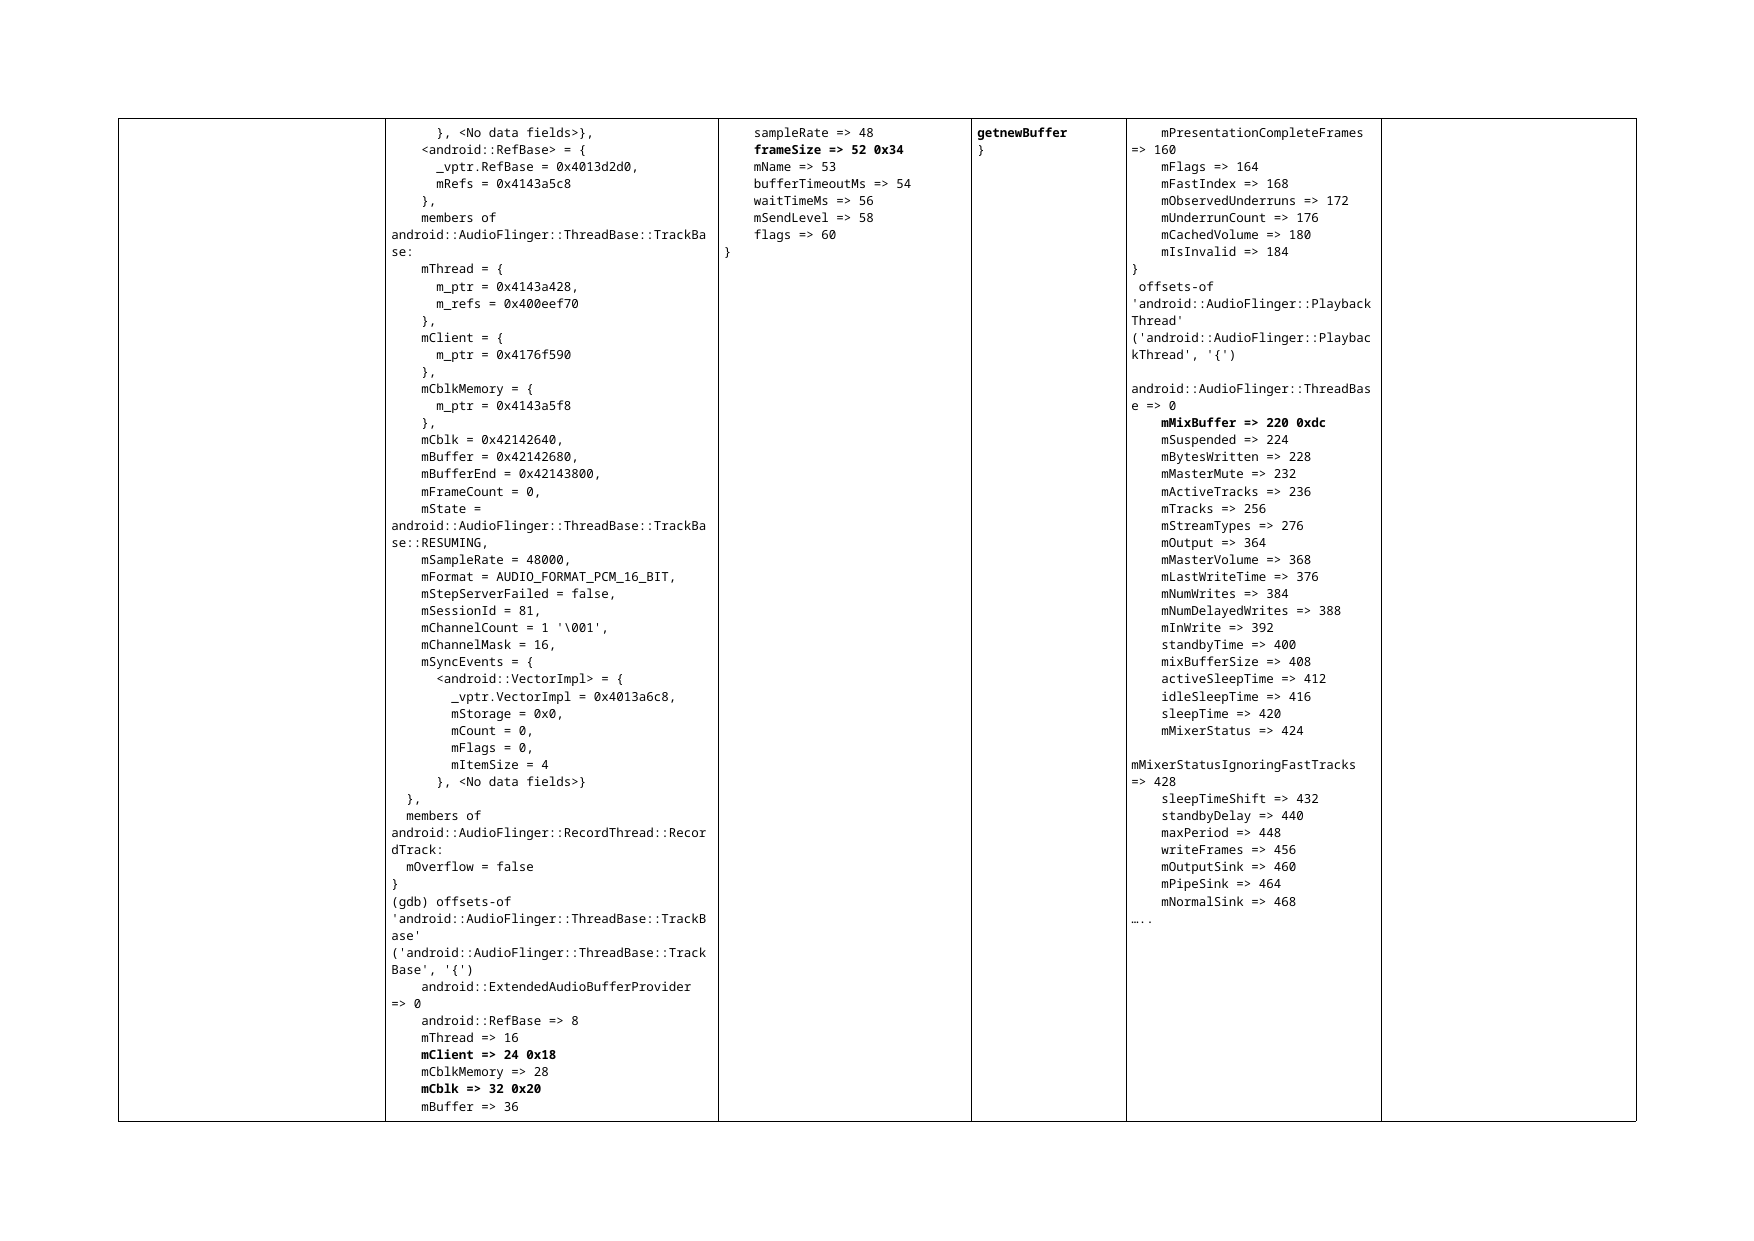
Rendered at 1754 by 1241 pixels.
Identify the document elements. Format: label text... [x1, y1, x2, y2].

table_cell mPresentationCompleteFrames => 160 mFlags => 164 mFastIndex => 168 mObservedUnderruns => 172 mUnderrunCount => 176 mCachedVolume => 180 mIsInvalid => 184 } offsets-of 'android::AudioFlinger::PlaybackThread' ('android::AudioFlinger::PlaybackThread', '{') android::AudioFlinger::ThreadBase => 0 mMixBuffer => 220 0xdc mSuspended => 224 mBytesWritten => 228 mMasterMute => 232 mActiveTracks => 236 mTracks => 256 mStreamTypes => 276 mOutput => 364 mMasterVolume => 368 mLastWriteTime => 376 mNumWrites => 384 mNumDelayedWrites => 388 mInWrite => 392 standbyTime => 400 mixBufferSize => 408 activeSleepTime => 412 idleSleepTime => 416 sleepTime => 420 mMixerStatus => 424 mMixerStatusIgnoringFastTracks => 428 sleepTimeShift => 432 standbyDelay => 440 maxPeriod => 448 writeFrames => 456 mOutputSink => 460 mPipeSink => 464 mNormalSink => 468 ….. [1127, 119, 1381, 1121]
table_cell }, <No data fields>}, <android::RefBase> = { _vptr.RefBase = 0x4013d2d0, mRefs = 0x4143a5c8 }, members of android::AudioFlinger::ThreadBase::TrackBase: mThread = { m_ptr = 0x4143a428, m_refs = 0x400eef70 }, mClient = { m_ptr = 0x4176f590 }, mCblkMemory = { m_ptr = 0x4143a5f8 }, mCblk = 0x42142640, mBuffer = 0x42142680, mBufferEnd = 0x42143800, mFrameCount = 0, mState = android::AudioFlinger::ThreadBase::TrackBase::RESUMING, mSampleRate = 48000, mFormat = AUDIO_FORMAT_PCM_16_BIT, mStepServerFailed = false, mSessionId = 81, mChannelCount = 1 '\001', mChannelMask = 16, mSyncEvents = { <android::VectorImpl> = { _vptr.VectorImpl = 0x4013a6c8, mStorage = 0x0, mCount = 0, mFlags = 0, mItemSize = 4 }, <No data fields>} }, members of android::AudioFlinger::RecordThread::RecordTrack: mOverflow = false } (gdb) offsets-of 'android::AudioFlinger::ThreadBase::TrackBase' ('android::AudioFlinger::ThreadBase::TrackBase', '{') android::ExtendedAudioBufferProvider => 0 android::RefBase => 8 mThread => 16 mClient => 24 0x18 mCblkMemory => 28 mCblk => 32 0x20 mBuffer => 36 [386, 119, 718, 1121]
table_cell getnewBuffer } [972, 119, 1126, 1121]
table_cell [1382, 119, 1636, 1121]
table_cell sampleRate => 48 frameSize => 52 0x34 mName => 53 bufferTimeoutMs => 54 waitTimeMs => 56 mSendLevel => 58 flags => 60 } [719, 119, 971, 1121]
table_cell [119, 119, 385, 1121]
